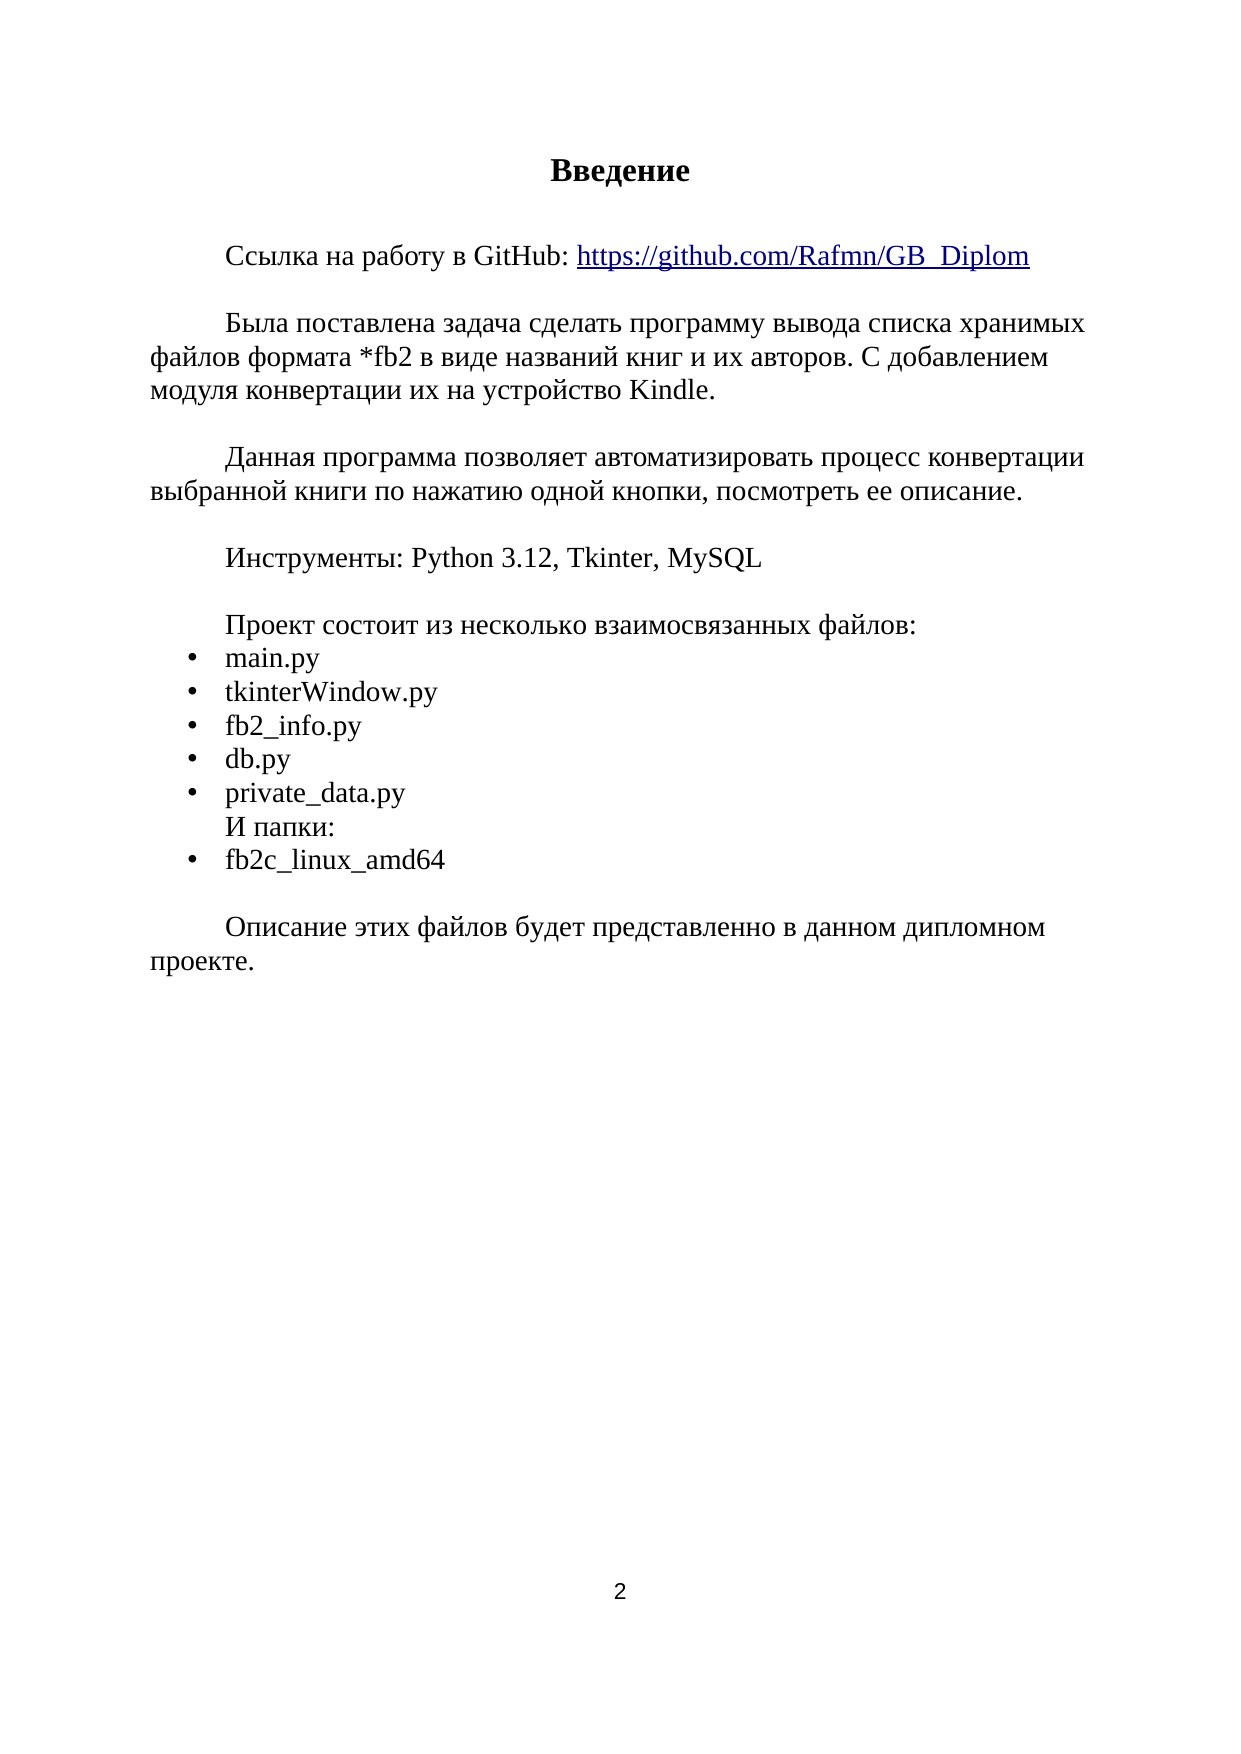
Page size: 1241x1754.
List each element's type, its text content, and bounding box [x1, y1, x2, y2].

list db.py [187, 742, 1090, 775]
list tkinterWindow.py [187, 674, 1090, 708]
text Описание этих файлов будет представленно в данном дипломном проекте. [150, 909, 1090, 977]
title Данная программа позволяет автоматизировать процесс конвертации выбранной книги по нажатию одной кнопки, посмотреть ее описание. [150, 439, 1090, 506]
text Инструменты: Python 3.12, Tkinter, MySQL [150, 540, 1090, 573]
text Введение [150, 150, 1090, 188]
list private_data.py [187, 775, 1090, 809]
title Была поставлена задача сделать программу вывода списка хранимых файлов формата *fb2 в виде названий книг и их авторов. С добавлением модуля конвертации их на устройство Kindle. [150, 305, 1090, 406]
text Проект состоит из несколько взаимосвязанных файлов: [150, 607, 1090, 641]
text И папки: [150, 809, 1090, 842]
list main.py [187, 641, 1090, 674]
list fb2_info.py [187, 708, 1090, 742]
title Ссылка на работу в GitHub: https://github.com/Rafmn/GB_Diplom [150, 238, 1090, 272]
list fb2c_linux_amd64 [187, 842, 1090, 876]
